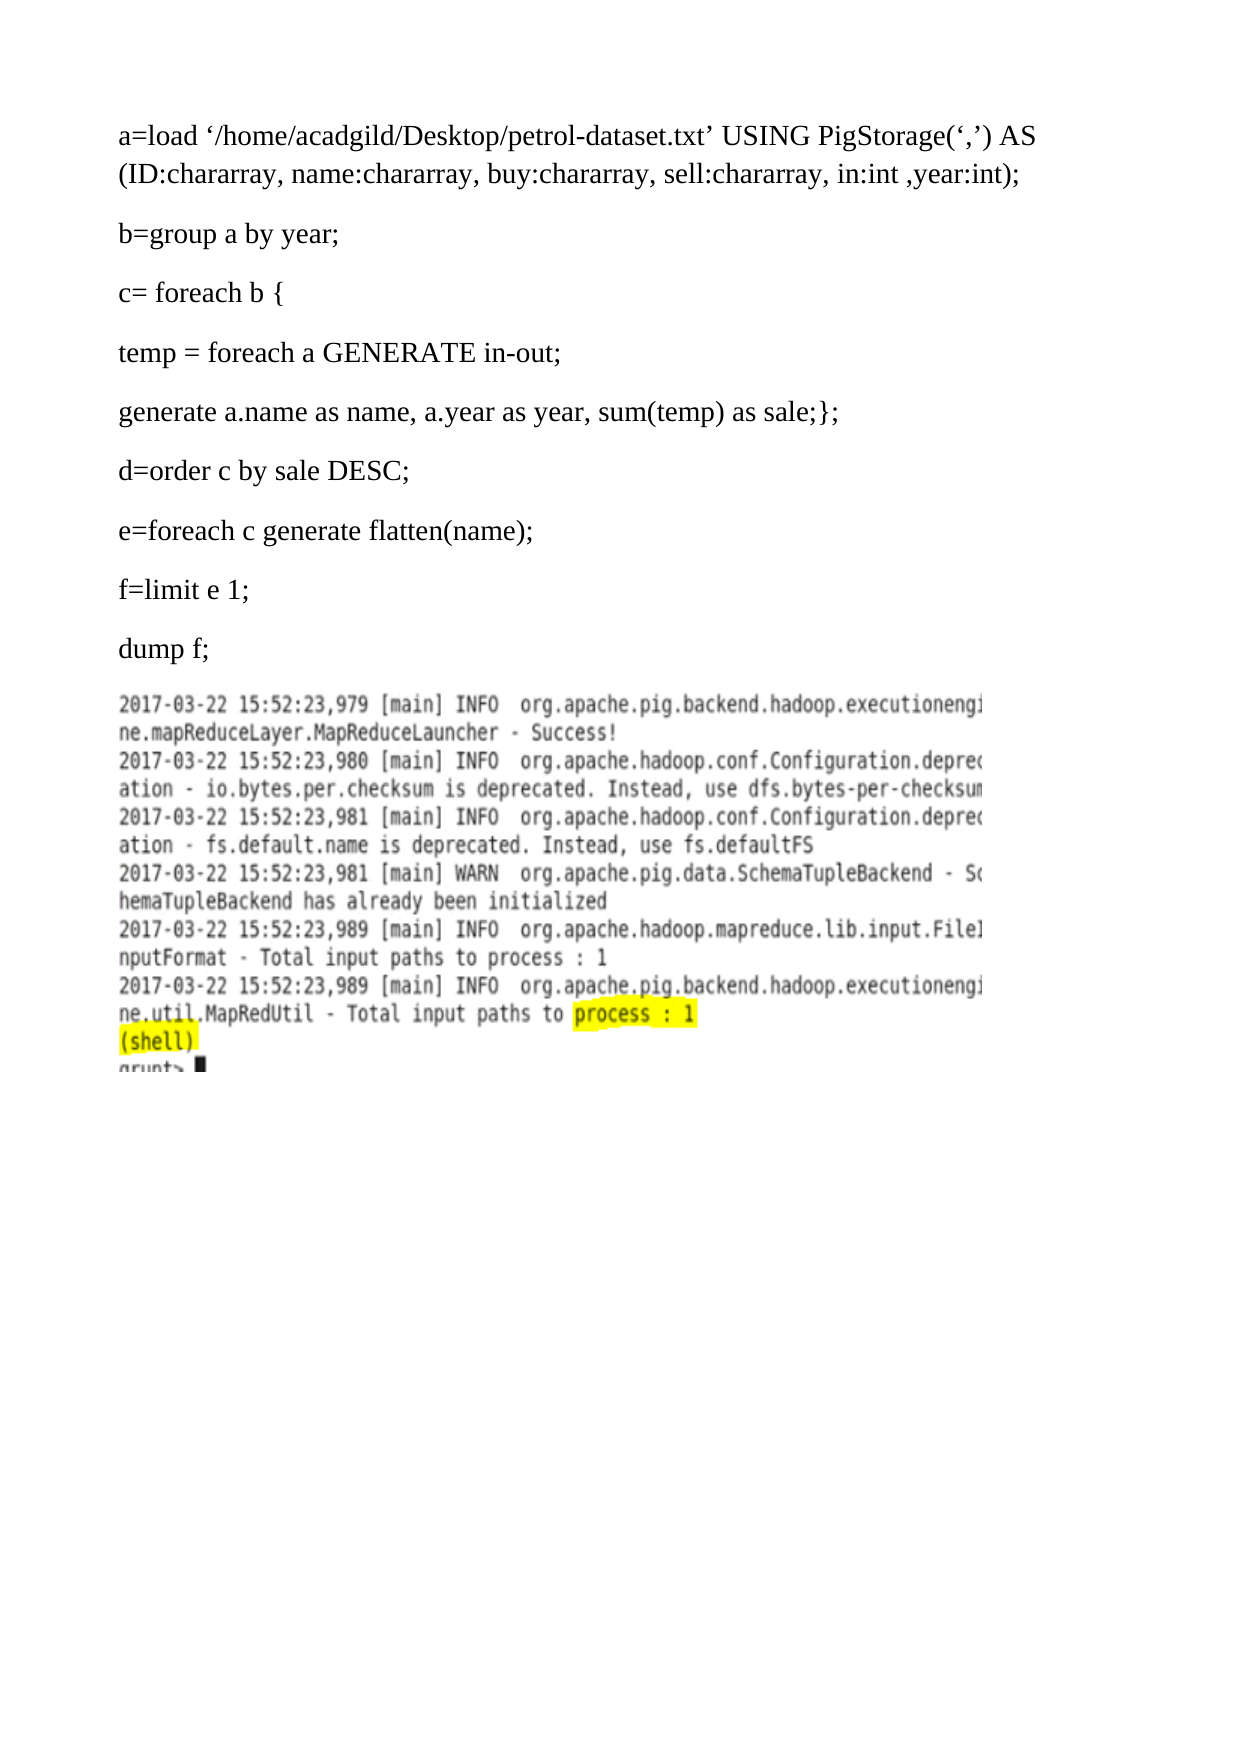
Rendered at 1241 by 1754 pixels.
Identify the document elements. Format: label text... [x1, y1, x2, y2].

text dump f; [118, 632, 1122, 665]
text b=group a by year; [118, 216, 1122, 249]
text c= foreach b { [118, 275, 1122, 309]
text d=order c by sale DESC; [118, 453, 1122, 487]
text f=limit e 1; [118, 572, 1122, 606]
text a=load ‘/home/acadgild/Desktop/petrol-dataset.txt’ USING PigStorage(‘,’) AS (ID:chararray, name:chararray, buy:chararray, sell:chararray, in:int ,year:int); [118, 118, 1122, 190]
text e=foreach c generate flatten(name); [118, 513, 1122, 546]
text temp = foreach a GENERATE in-out; [118, 335, 1122, 368]
text generate a.name as name, a.year as year, sum(temp) as sale;}; [118, 394, 1122, 428]
